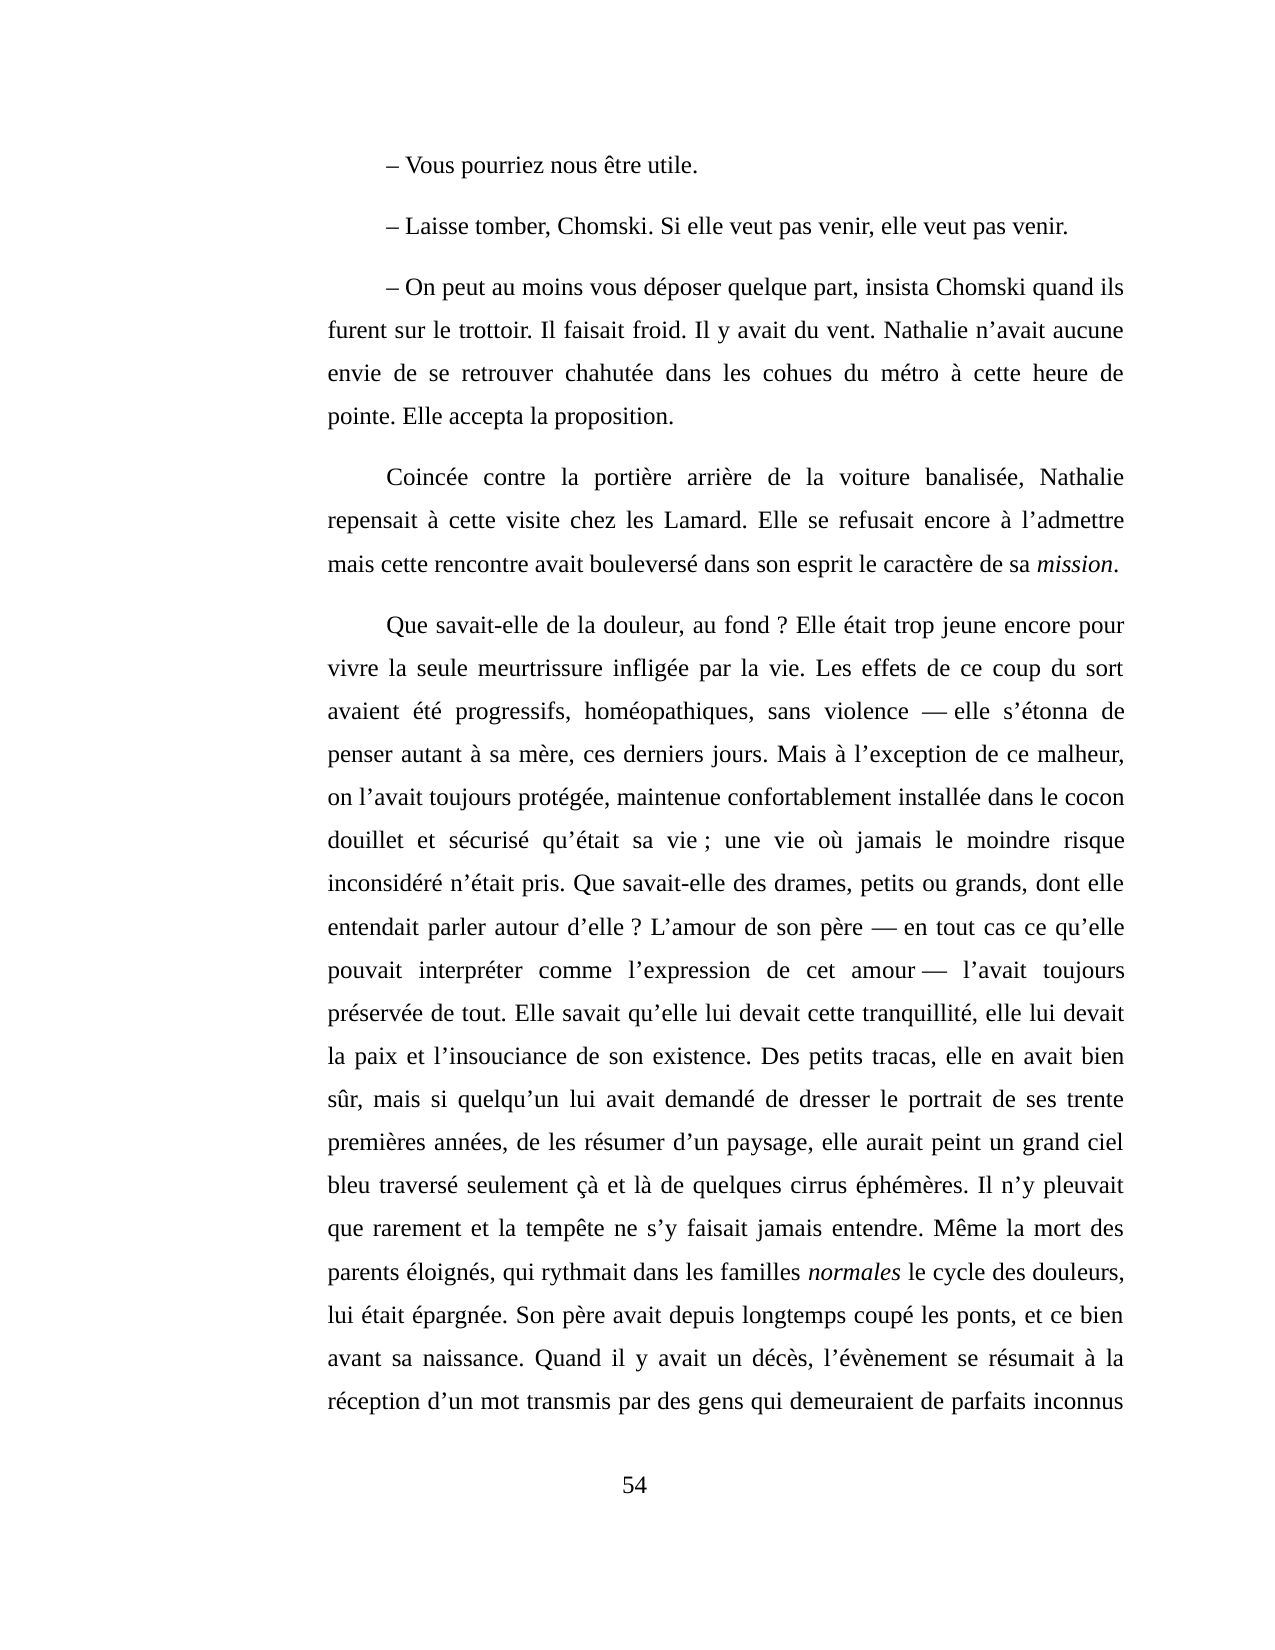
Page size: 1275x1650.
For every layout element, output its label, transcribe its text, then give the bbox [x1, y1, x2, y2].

text – Vous pourriez nous être utile. [327, 150, 1125, 179]
text – On peut au moins vous déposer quelque part, insista Chomski quand ils furent sur le trottoir. Il faisait froid. Il y avait du vent. Nathalie n’avait aucune envie de se retrouver chahutée dans les cohues du métro à cette heure de pointe. Elle accepta la proposition. [327, 272, 1125, 430]
text Que savait-elle de la douleur, au fond ? Elle était trop jeune encore pour vivre la seule meurtrissure infligée par la vie. Les effets de ce coup du sort avaient été progressifs, homéopathiques, sans violence — elle s’étonna de penser autant à sa mère, ces derniers jours. Mais à l’exception de ce malheur, on l’avait toujours protégée, maintenue confortablement installée dans le cocon douillet et sécurisé qu’était sa vie ; une vie où jamais le moindre risque inconsidéré n’était pris. Que savait-elle des drames, petits ou grands, dont elle entendait parler autour d’elle ? L’amour de son père — en tout cas ce qu’elle pouvait interpréter comme l’expression de cet amour — l’avait toujours préservée de tout. Elle savait qu’elle lui devait cette tranquillité, elle lui devait la paix et l’insouciance de son existence. Des petits tracas, elle en avait bien sûr, mais si quelqu’un lui avait demandé de dresser le portrait de ses trente premières années, de les résumer d’un paysage, elle aurait peint un grand ciel bleu traversé seulement çà et là de quelques cirrus éphémères. Il n’y pleuvait que rarement et la tempête ne s’y faisait jamais entendre. Même la mort des parents éloignés, qui rythmait dans les familles normales le cycle des douleurs, lui était épargnée. Son père avait depuis longtemps coupé les ponts, et ce bien avant sa naissance. Quand il y avait un décès, l’évènement se résumait à la réception d’un mot transmis par des gens qui demeuraient de parfaits inconnus [327, 610, 1125, 1415]
text Coincée contre la portière arrière de la voiture banalisée, Nathalie repensait à cette visite chez les Lamard. Elle se refusait encore à l’admettre mais cette rencontre avait bouleversé dans son esprit le caractère de sa mission. [327, 462, 1125, 577]
text – Laisse tomber, Chomski. Si elle veut pas venir, elle veut pas venir. [327, 211, 1125, 240]
